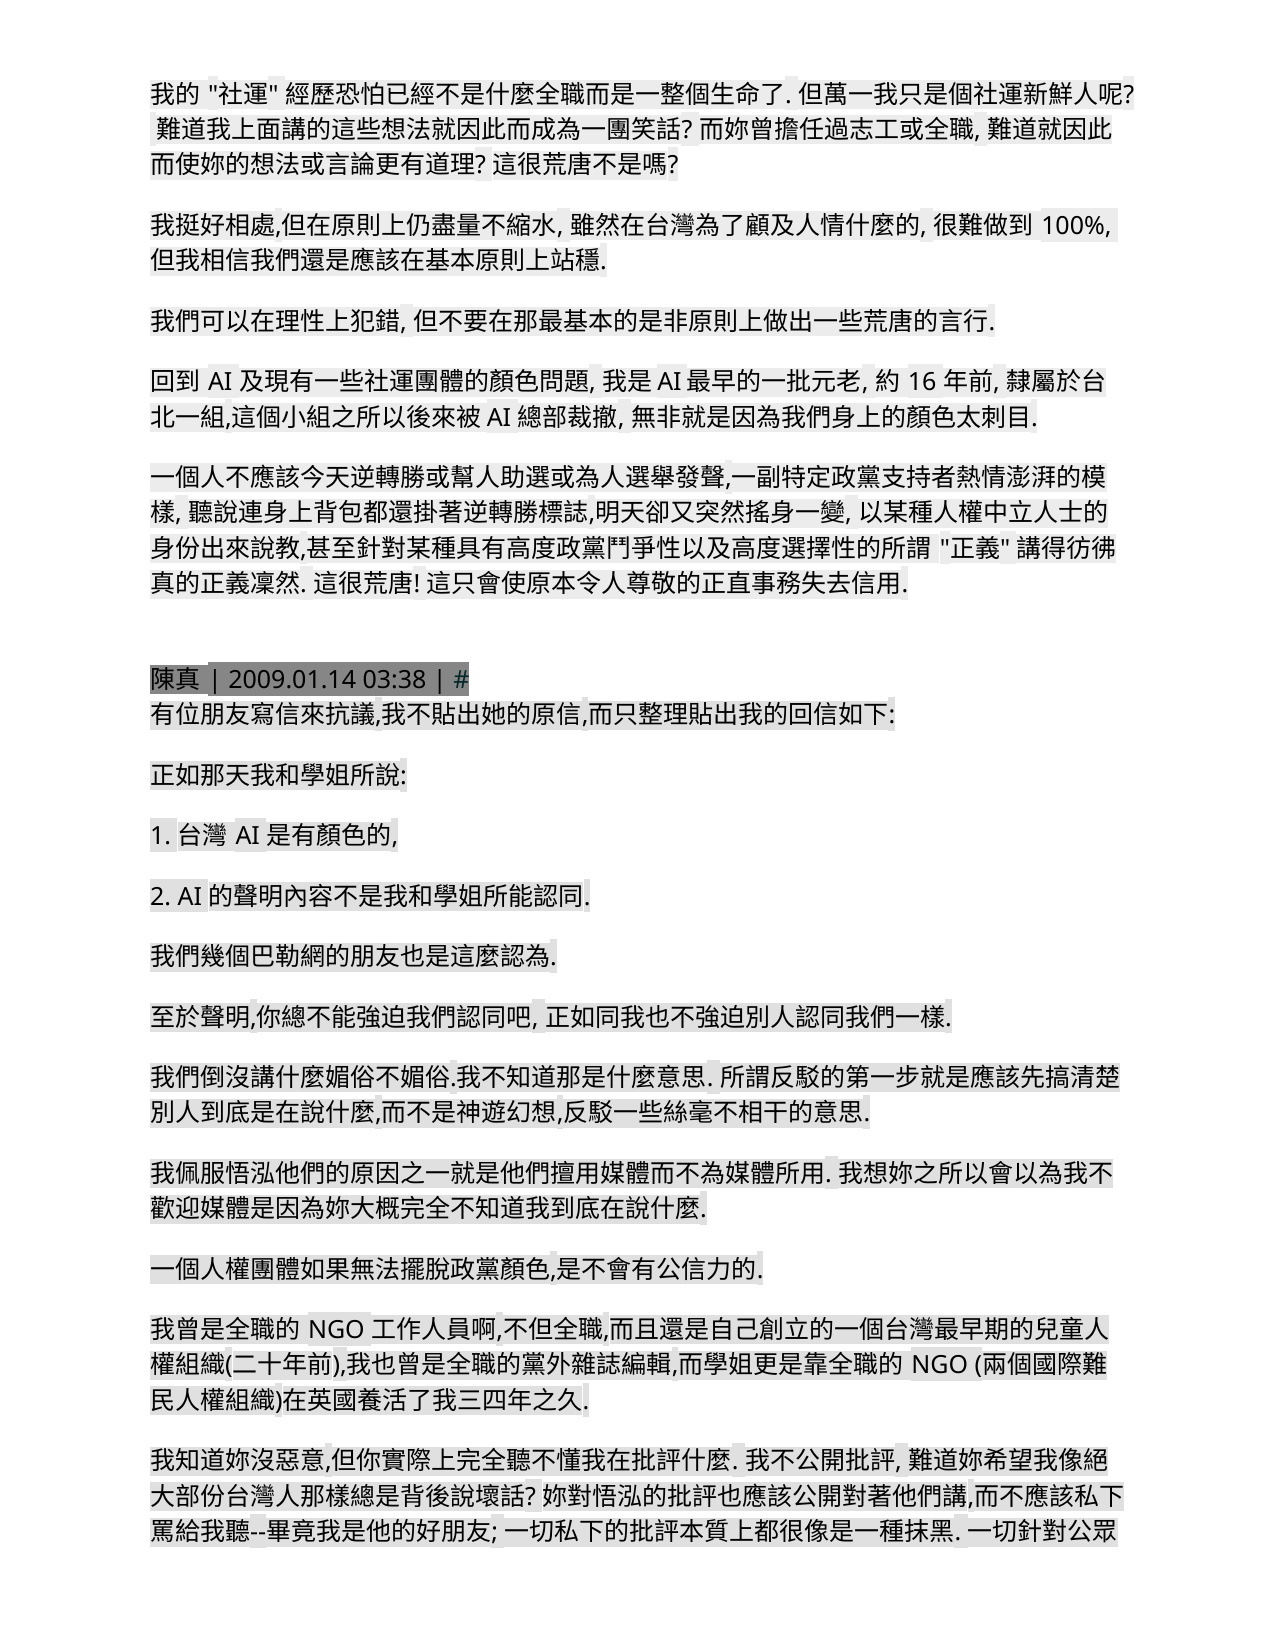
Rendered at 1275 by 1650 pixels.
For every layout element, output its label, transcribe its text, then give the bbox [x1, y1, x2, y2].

text 我們可以在理性上犯錯, 但不要在那最基本的是非原則上做出一些荒唐的言行. [150, 302, 1125, 337]
text 我挺好相處,但在原則上仍盡量不縮水, 雖然在台灣為了顧及人情什麼的, 很難做到 100%, 但我相信我們還是應該在基本原則上站穩. [150, 206, 1125, 277]
text 我的 "社運" 經歷恐怕已經不是什麼全職而是一整個生命了. 但萬一我只是個社運新鮮人呢? 難道我上面講的這些想法就因此而成為一團笑話? 而妳曾擔任過志工或全職, 難道就因此而使妳的想法或言論更有道理? 這很荒唐不是嗎? [150, 75, 1125, 181]
text 正如那天我和學姐所說: [150, 756, 1125, 792]
text 陳真 | 2009.01.14 03:38 | # [150, 660, 1125, 696]
text 我們幾個巴勒網的朋友也是這麼認為. [150, 937, 1125, 973]
text 2. AI 的聲明內容不是我和學姐所能認同. [150, 877, 1125, 912]
text 一個人不應該今天逆轉勝或幫人助選或為人選舉發聲,一副特定政黨支持者熱情澎湃的模樣, 聽說連身上背包都還掛著逆轉勝標誌,明天卻又突然搖身一變, 以某種人權中立人士的身份出來說教,甚至針對某種具有高度政黨鬥爭性以及高度選擇性的所謂 "正義" 講得彷彿真的正義凜然. 這很荒唐! 這只會使原本令人尊敬的正直事務失去信用. [150, 458, 1125, 635]
text 我們倒沒講什麼媚俗不媚俗.我不知道那是什麼意思. 所謂反駁的第一步就是應該先搞清楚別人到底是在說什麼,而不是神遊幻想,反駁一些絲毫不相干的意思. [150, 1058, 1125, 1129]
text 我知道妳沒惡意,但你實際上完全聽不懂我在批評什麼. 我不公開批評, 難道妳希望我像絕大部份台灣人那樣總是背後說壞話? 妳對悟泓的批評也應該公開對著他們講,而不應該私下罵給我聽--畢竟我是他的好朋友; 一切私下的批評本質上都很像是一種抹黑. 一切針對公眾 [150, 1442, 1125, 1548]
text 我曾是全職的 NGO 工作人員啊,不但全職,而且還是自己創立的一個台灣最早期的兒童人權組織(二十年前),我也曾是全職的黨外雜誌編輯,而學姐更是靠全職的 NGO (兩個國際難民人權組織)在英國養活了我三四年之久. [150, 1310, 1125, 1417]
text 一個人權團體如果無法擺脫政黨顏色,是不會有公信力的. [150, 1250, 1125, 1285]
text 1. 台灣 AI 是有顏色的, [150, 817, 1125, 852]
text 我佩服悟泓他們的原因之一就是他們擅用媒體而不為媒體所用. 我想妳之所以會以為我不歡迎媒體是因為妳大概完全不知道我到底在說什麼. [150, 1154, 1125, 1225]
text 回到 AI 及現有一些社運團體的顏色問題, 我是AI最早的一批元老, 約 16 年前, 隸屬於台北一組,這個小組之所以後來被AI 總部裁撤, 無非就是因為我們身上的顏色太刺目. [150, 362, 1125, 433]
text 有位朋友寫信來抗議,我不貼出她的原信,而只整理貼出我的回信如下: [150, 696, 1125, 731]
text 至於聲明,你總不能強迫我們認同吧, 正如同我也不強迫別人認同我們一樣. [150, 998, 1125, 1033]
